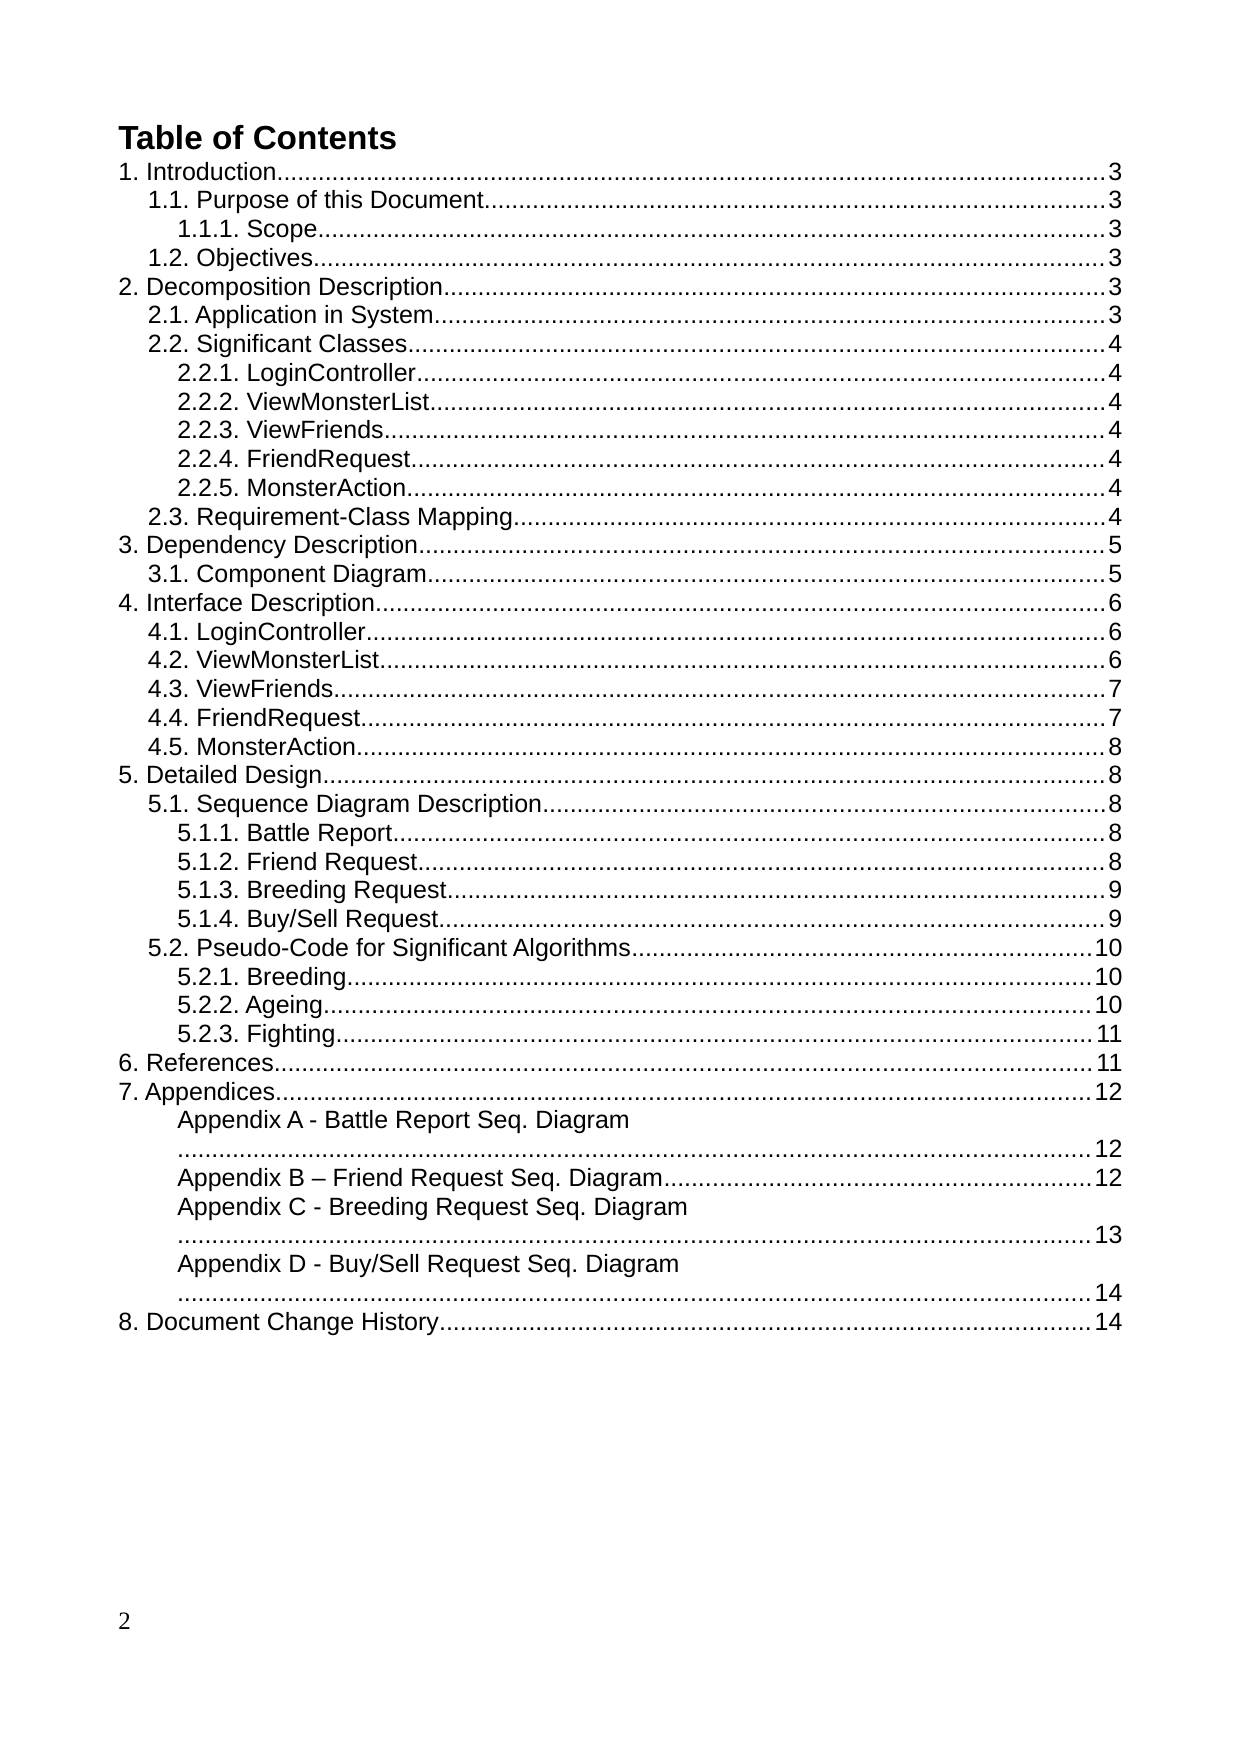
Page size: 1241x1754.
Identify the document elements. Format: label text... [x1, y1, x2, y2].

text 2.2.3. ViewFriends 4 [177, 415, 1122, 444]
text 3.1. Component Diagram 5 [148, 559, 1122, 588]
text 4.4. FriendRequest 7 [148, 703, 1122, 732]
text 4. Interface Description 6 [118, 588, 1122, 617]
text 8. Document Change History 14 [118, 1307, 1122, 1335]
text 3. Dependency Description 5 [118, 530, 1122, 559]
text 4.3. ViewFriends 7 [148, 674, 1122, 703]
text Appendix A - Battle Report Seq. Diagram 12 [177, 1105, 1122, 1163]
subtitle Table of Contents [118, 118, 1122, 157]
text 5.1.4. Buy/Sell Request 9 [177, 904, 1122, 933]
text 2. Decomposition Description 3 [118, 272, 1122, 300]
text Appendix C - Breeding Request Seq. Diagram 13 [177, 1192, 1122, 1249]
text 4.5. MonsterAction 8 [148, 732, 1122, 760]
text 2.2.1. LoginController 4 [177, 358, 1122, 387]
text 5.1.3. Breeding Request 9 [177, 875, 1122, 904]
text 5.2. Pseudo-Code for Significant Algorithms 10 [148, 933, 1122, 962]
text 5.1.2. Friend Request 8 [177, 847, 1122, 875]
text 1.1. Purpose of this Document 3 [148, 185, 1122, 214]
text 5. Detailed Design 8 [118, 760, 1122, 789]
text 2.2.4. FriendRequest 4 [177, 444, 1122, 473]
text 1. Introduction 3 [118, 157, 1122, 185]
text 5.2.1. Breeding 10 [177, 962, 1122, 990]
text 2.2.2. ViewMonsterList 4 [177, 387, 1122, 415]
text 2.2.5. MonsterAction 4 [177, 473, 1122, 502]
text 2.2. Significant Classes 4 [148, 329, 1122, 358]
text 1.1.1. Scope 3 [177, 214, 1122, 243]
text 7. Appendices 12 [118, 1077, 1122, 1105]
text 5.2.2. Ageing 10 [177, 990, 1122, 1019]
text 2.3. Requirement-Class Mapping 4 [148, 502, 1122, 530]
text 4.2. ViewMonsterList 6 [148, 645, 1122, 674]
text 1.2. Objectives 3 [148, 243, 1122, 272]
text 5.2.3. Fighting 11 [177, 1019, 1122, 1048]
text 5.1.1. Battle Report 8 [177, 818, 1122, 847]
text Appendix D - Buy/Sell Request Seq. Diagram 14 [177, 1249, 1122, 1307]
text Appendix B – Friend Request Seq. Diagram 12 [177, 1163, 1122, 1192]
text 6. References 11 [118, 1048, 1122, 1077]
text 4.1. LoginController 6 [148, 617, 1122, 645]
text 5.1. Sequence Diagram Description 8 [148, 789, 1122, 818]
text 2.1. Application in System 3 [148, 300, 1122, 329]
